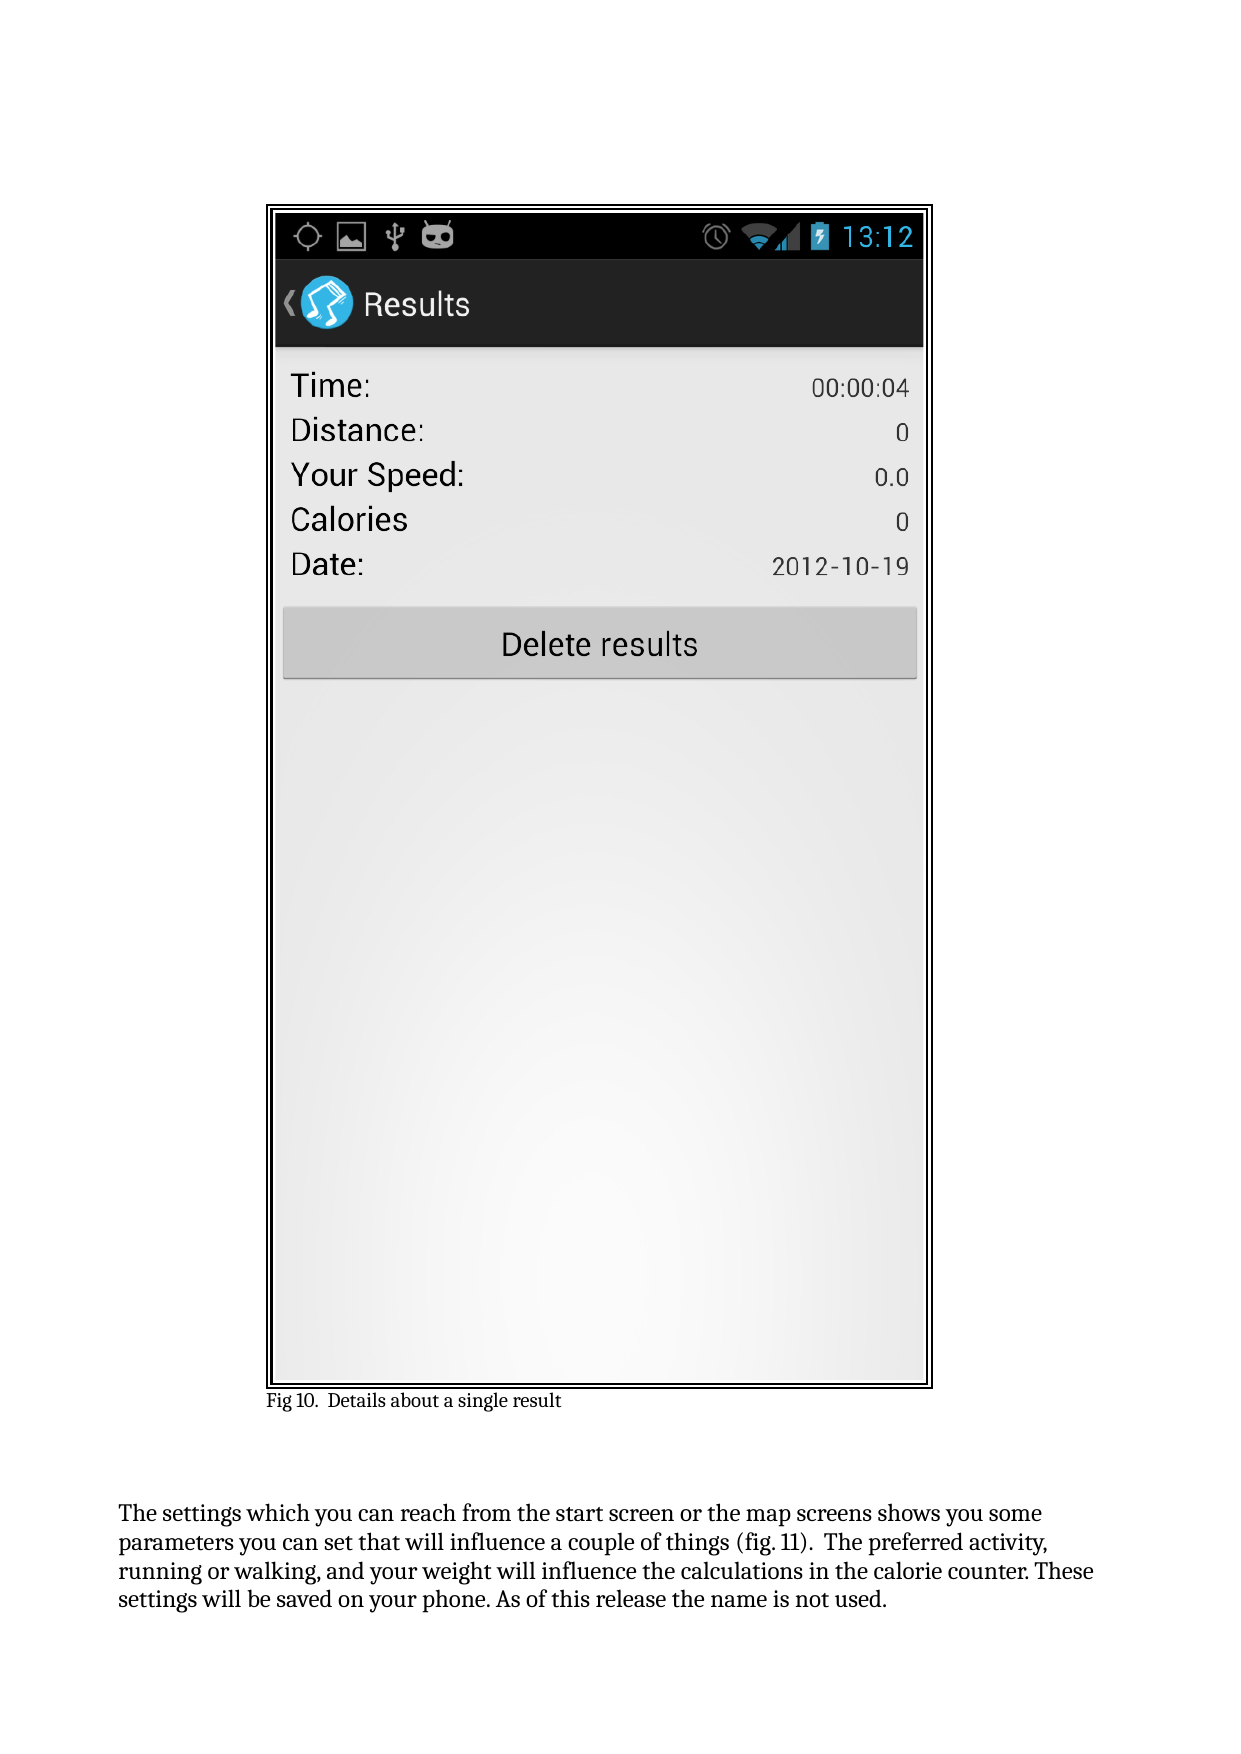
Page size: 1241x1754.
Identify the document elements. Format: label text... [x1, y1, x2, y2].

text The settings which you can reach from the start screen or the map screens shows you some parameters you can set that will influence a couple of things (fig. 11). The preferred activity, running or walking, and your weight will influence the calculations in the calorie counter. These settings will be saved on your phone. As of this release the name is not used. [118, 1499, 1122, 1614]
text Fig 10. Details about a single result [118, 190, 1122, 1413]
picture [275, 213, 924, 1380]
